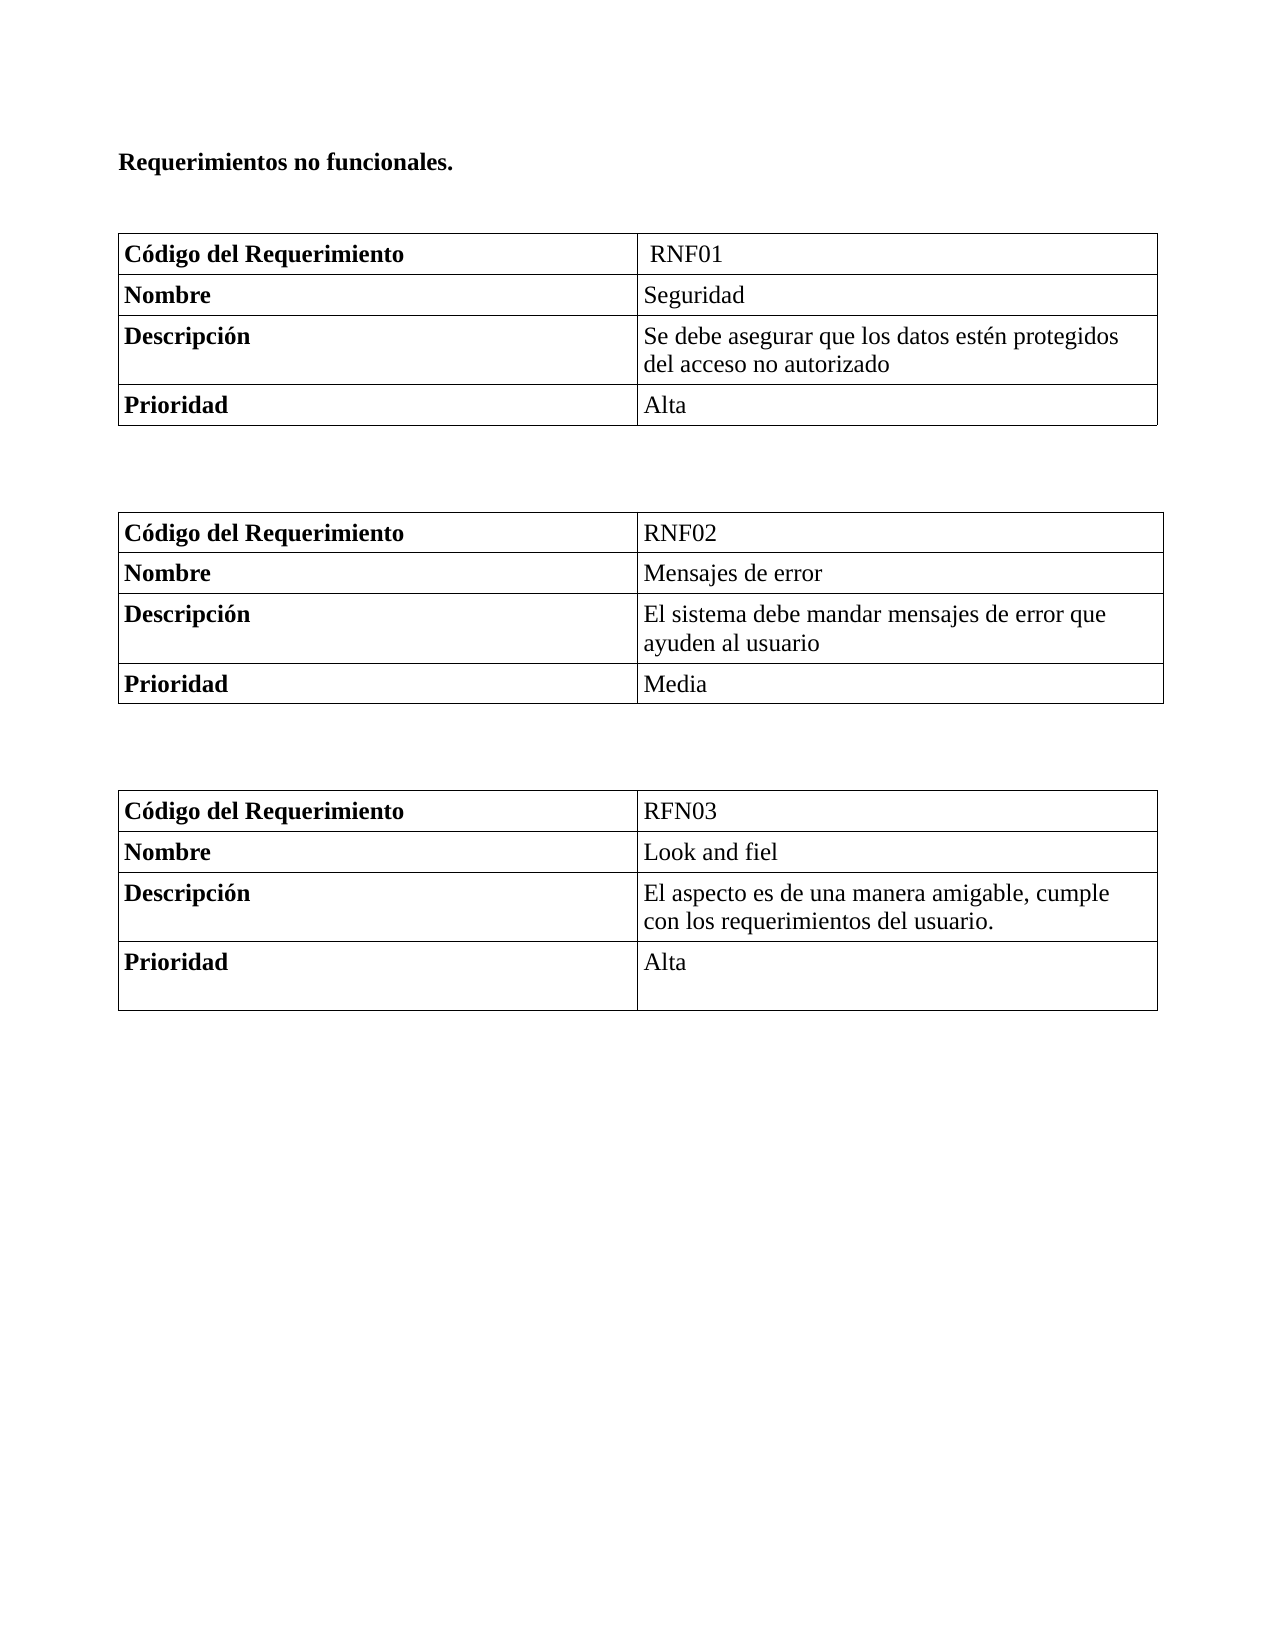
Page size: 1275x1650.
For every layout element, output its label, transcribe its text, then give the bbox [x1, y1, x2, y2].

table_cell Nombre [119, 275, 637, 314]
table_header RFN03 [638, 791, 1157, 831]
table_cell Seguridad [638, 275, 1157, 314]
table_header RNF01 [638, 234, 1157, 274]
table_cell Prioridad [119, 385, 637, 425]
table_header Código del Requerimiento [119, 234, 637, 274]
table_cell El aspecto es de una manera amigable, cumple con los requerimientos del usuario. [638, 873, 1157, 941]
text Requerimientos no funcionales. [118, 147, 1157, 176]
table_cell Prioridad [119, 942, 637, 1010]
table_cell Se debe asegurar que los datos estén protegidos del acceso no autorizado [638, 316, 1157, 384]
table_cell El sistema debe mandar mensajes de error que ayuden al usuario [638, 594, 1163, 662]
table_cell Descripción [119, 316, 637, 384]
table_cell Descripción [119, 873, 637, 941]
table_cell Descripción [119, 594, 637, 662]
table_cell Media [638, 664, 1163, 703]
table_cell Look and fiel [638, 832, 1157, 871]
table_cell Nombre [119, 553, 637, 593]
table_cell Nombre [119, 832, 637, 871]
table_cell Mensajes de error [638, 553, 1163, 593]
table_header Código del Requerimiento [119, 791, 637, 831]
table_cell Alta [638, 385, 1157, 425]
table_cell Alta [638, 942, 1157, 1010]
table_header RNF02 [638, 513, 1163, 552]
table_header Código del Requerimiento [119, 513, 637, 552]
table_cell Prioridad [119, 664, 637, 703]
